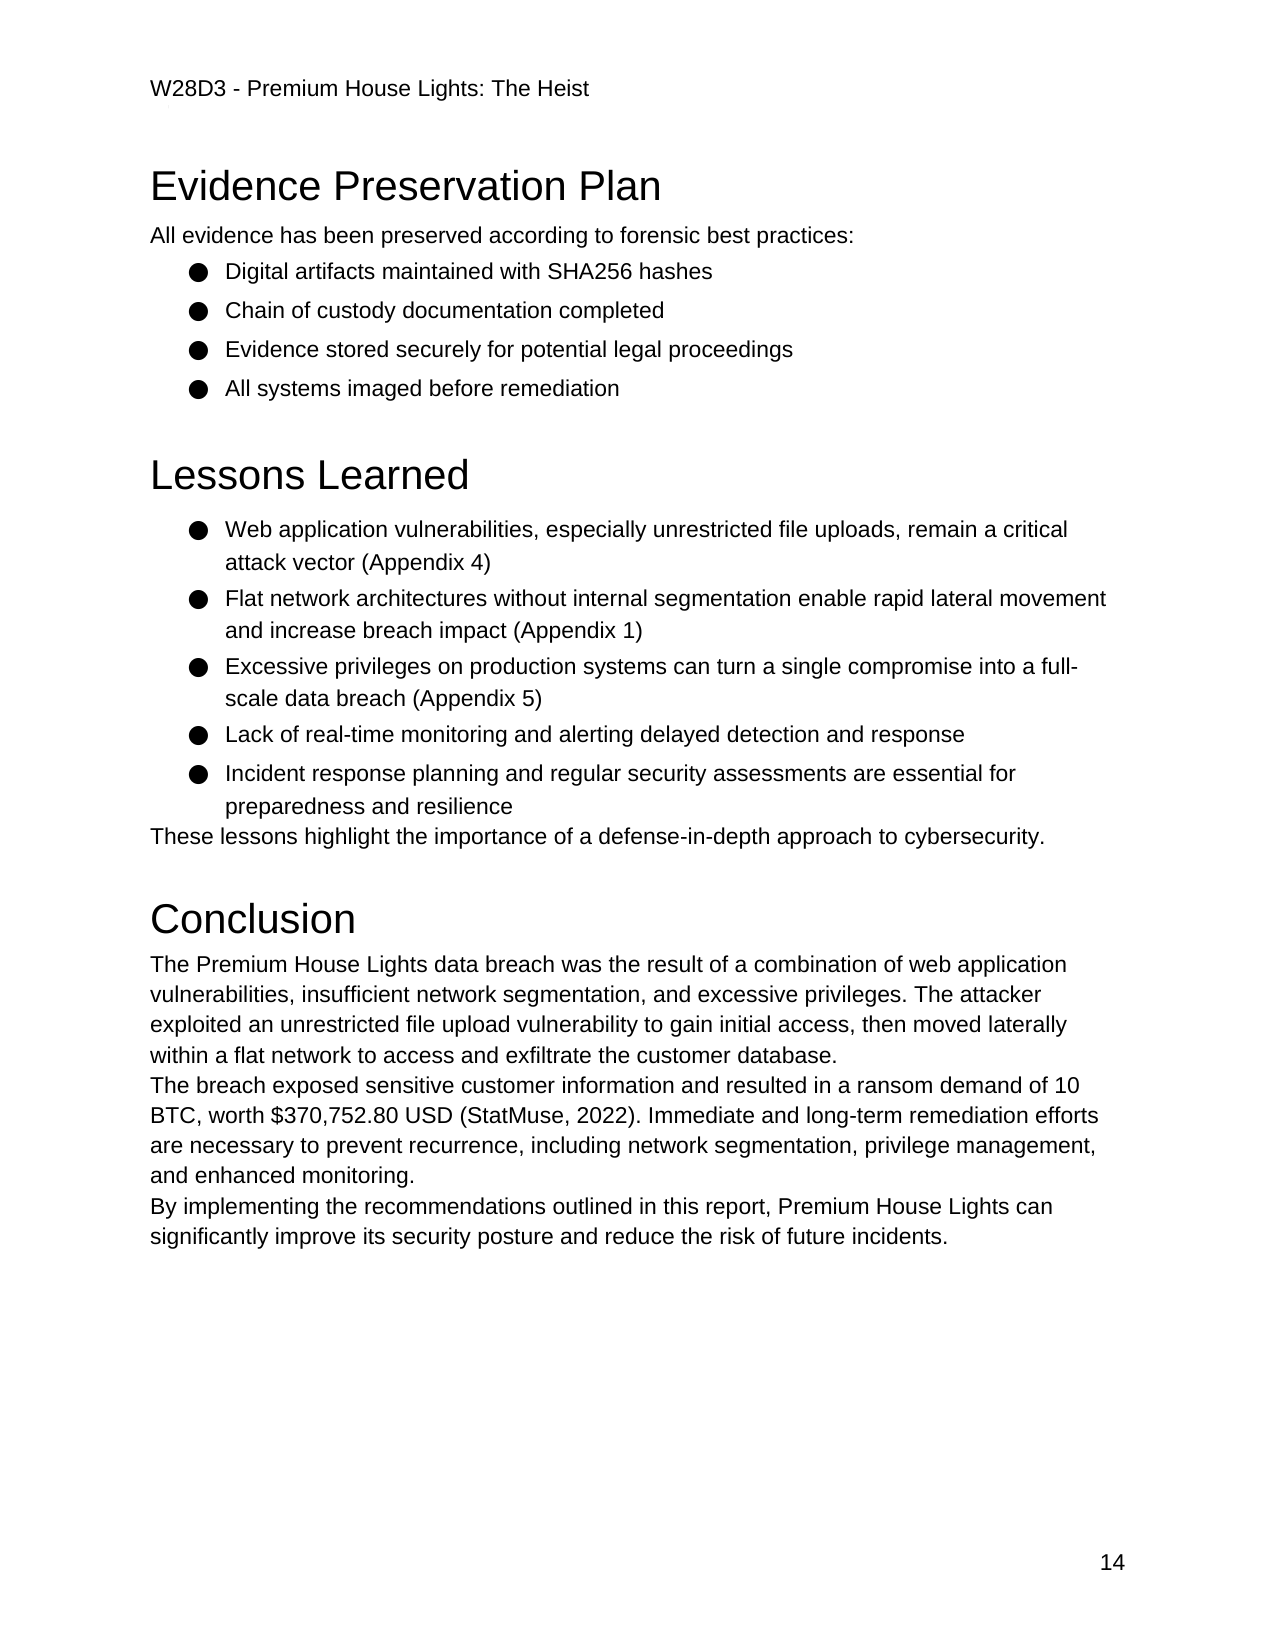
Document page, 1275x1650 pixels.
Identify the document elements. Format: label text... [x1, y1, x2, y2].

subtitle Evidence Preservation Plan [150, 162, 1125, 210]
list Excessive privileges on production systems can turn a single compromise into a full-scale data breach (Appendix 5) [187, 647, 1125, 712]
list Digital artifacts maintained with SHA256 hashes [187, 252, 1125, 286]
list Evidence stored securely for potential legal proceedings [187, 331, 1125, 365]
list Lack of real-time monitoring and alerting delayed detection and response [187, 716, 1125, 749]
subtitle Lessons Learned [150, 451, 1125, 499]
text All evidence has been preserved according to forensic best practices: [150, 222, 1125, 248]
list Chain of custody documentation completed [187, 292, 1125, 326]
text By implementing the recommendations outlined in this report, Premium House Lights can significantly improve its security posture and reduce the risk of future incidents. [150, 1193, 1125, 1249]
list Flat network architectures without internal segmentation enable rapid lateral movement and increase breach impact (Appendix 1) [187, 579, 1125, 643]
list All systems imaged before remediation [187, 370, 1125, 404]
subtitle Conclusion [150, 895, 1125, 943]
text These lessons highlight the importance of a defense-in-depth approach to cybersecurity. [150, 823, 1125, 849]
list Web application vulnerabilities, especially unrestricted file uploads, remain a critical attack vector (Appendix 4) [187, 511, 1125, 575]
text The breach exposed sensitive customer information and resulted in a ransom demand of 10 BTC, worth $370,752.80 USD (StatMuse, 2022). Immediate and long-term remediation efforts are necessary to prevent recurrence, including network segmentation, privilege management, and enhanced monitoring. [150, 1072, 1125, 1189]
text The Premium House Lights data breach was the result of a combination of web application vulnerabilities, insufficient network segmentation, and excessive privileges. The attacker exploited an unrestricted file upload vulnerability to gain initial access, then moved laterally within a flat network to access and exfiltrate the customer database. [150, 951, 1125, 1068]
list Incident response planning and regular security assessments are essential for preparedness and resilience [187, 755, 1125, 819]
